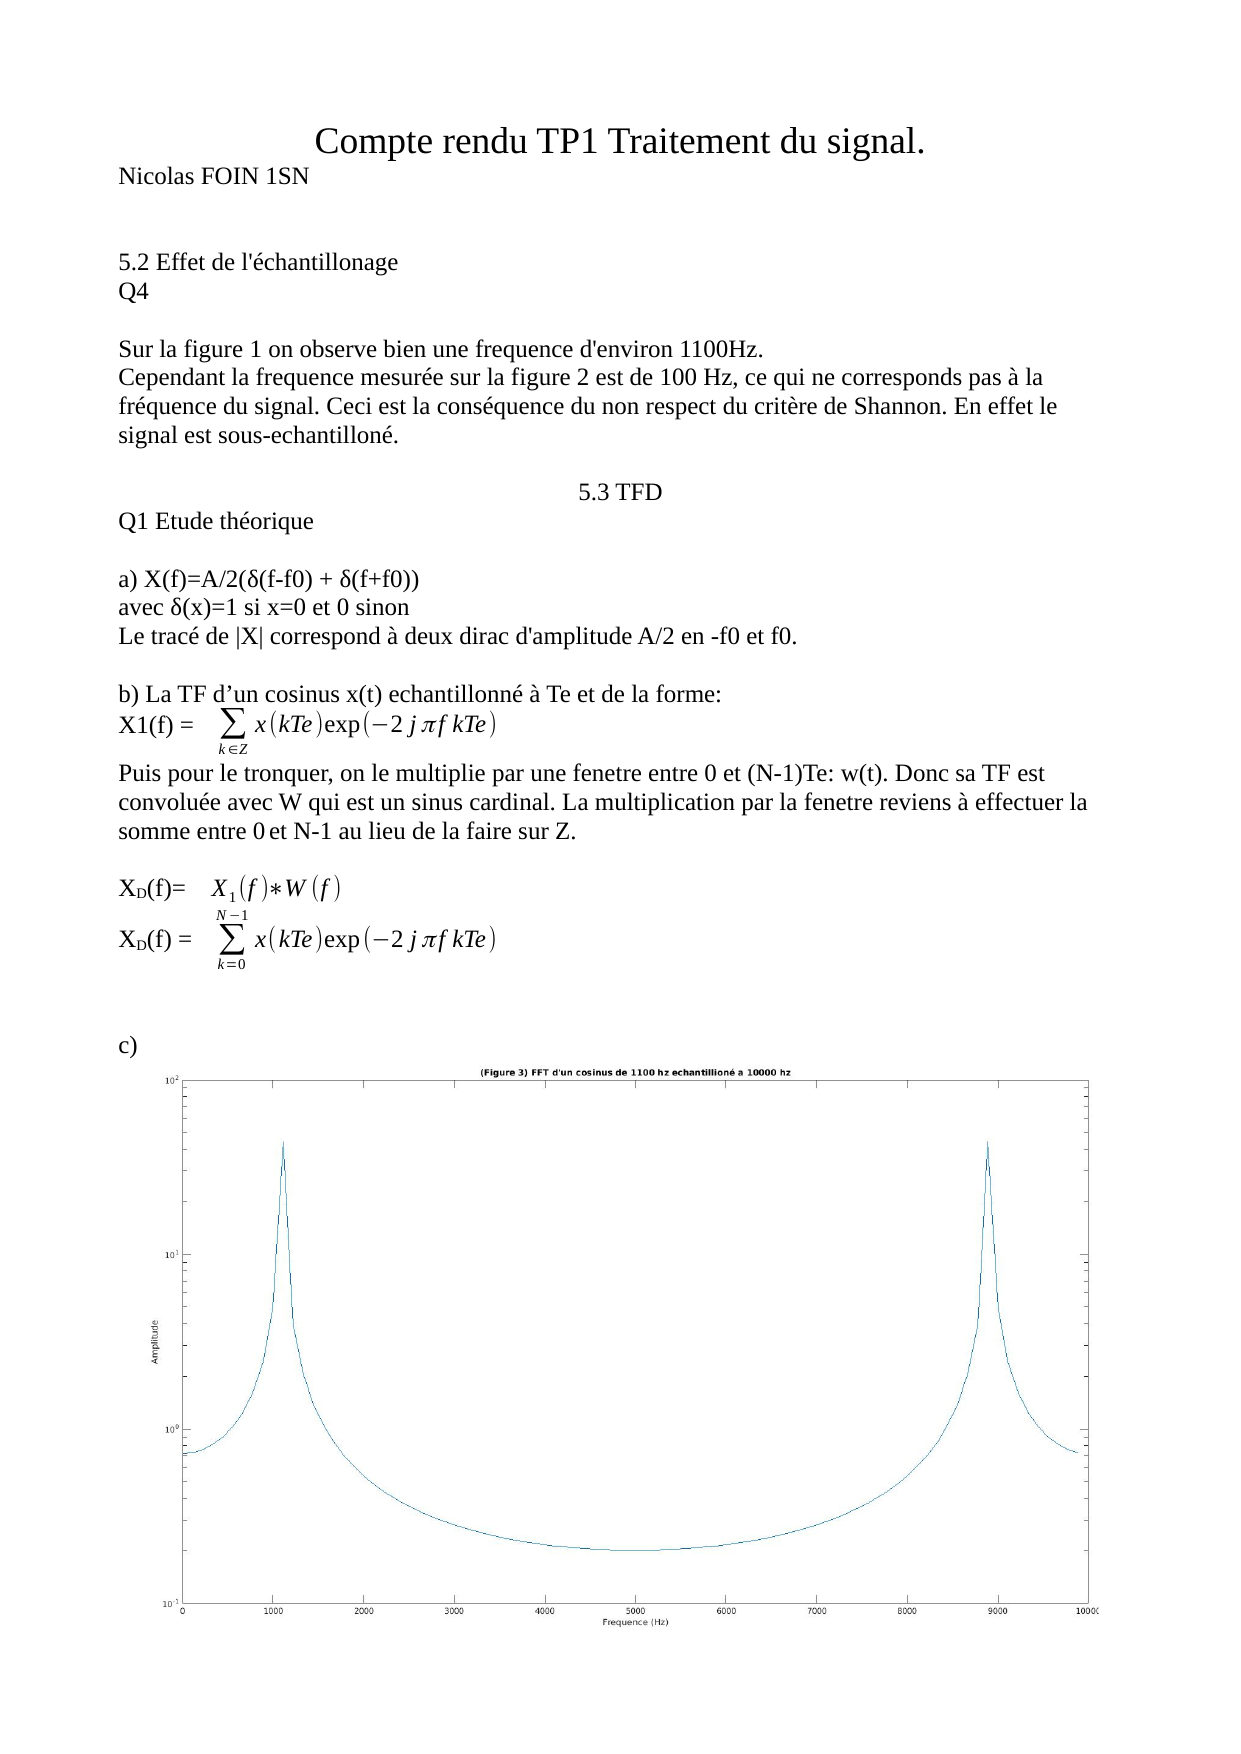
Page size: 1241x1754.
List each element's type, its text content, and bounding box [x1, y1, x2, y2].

text 5.3 TFD [118, 477, 1122, 506]
text 5.2 Effet de l'échantillonage [118, 247, 1122, 276]
text avec δ(x)=1 si x=0 et 0 sinon [118, 592, 1122, 621]
text Compte rendu TP1 Traitement du signal. [118, 118, 1122, 161]
picture [147, 1063, 1099, 1633]
text Nicolas FOIN 1SN [118, 161, 1122, 190]
text XD(f)= [118, 873, 1122, 906]
text c) [118, 1031, 1122, 1059]
text Q4 [118, 276, 1122, 305]
text Le tracé de |X| correspond à deux dirac d'amplitude A/2 en -f0 et f0. [118, 621, 1122, 650]
text Q1 Etude théorique [118, 506, 1122, 535]
text Cependant la frequence mesurée sur la figure 2 est de 100 Hz, ce qui ne corresponds pas à la fréquence du signal. Ceci est la conséquence du non respect du critère de Shannon. En effet le signal est sous-echantilloné. [118, 362, 1122, 449]
text XD(f) = [118, 906, 1122, 973]
text Sur la figure 1 on observe bien une frequence d'environ 1100Hz. [118, 334, 1122, 362]
text b) La TF d’un cosinus x(t) echantillonné à Te et de la forme: [118, 679, 1122, 707]
text Puis pour le tronquer, on le multiplie par une fenetre entre 0 et (N-1)Te: w(t). Donc sa TF est convoluée avec W qui est un sinus cardinal. La multiplication par la fenetre reviens à effectuer la somme entre 0 et N-1 au lieu de la faire sur Z. [118, 758, 1122, 844]
text a) X(f)=A/2(δ(f-f0) + δ(f+f0)) [118, 564, 1122, 592]
text X1(f) = [118, 707, 1122, 758]
